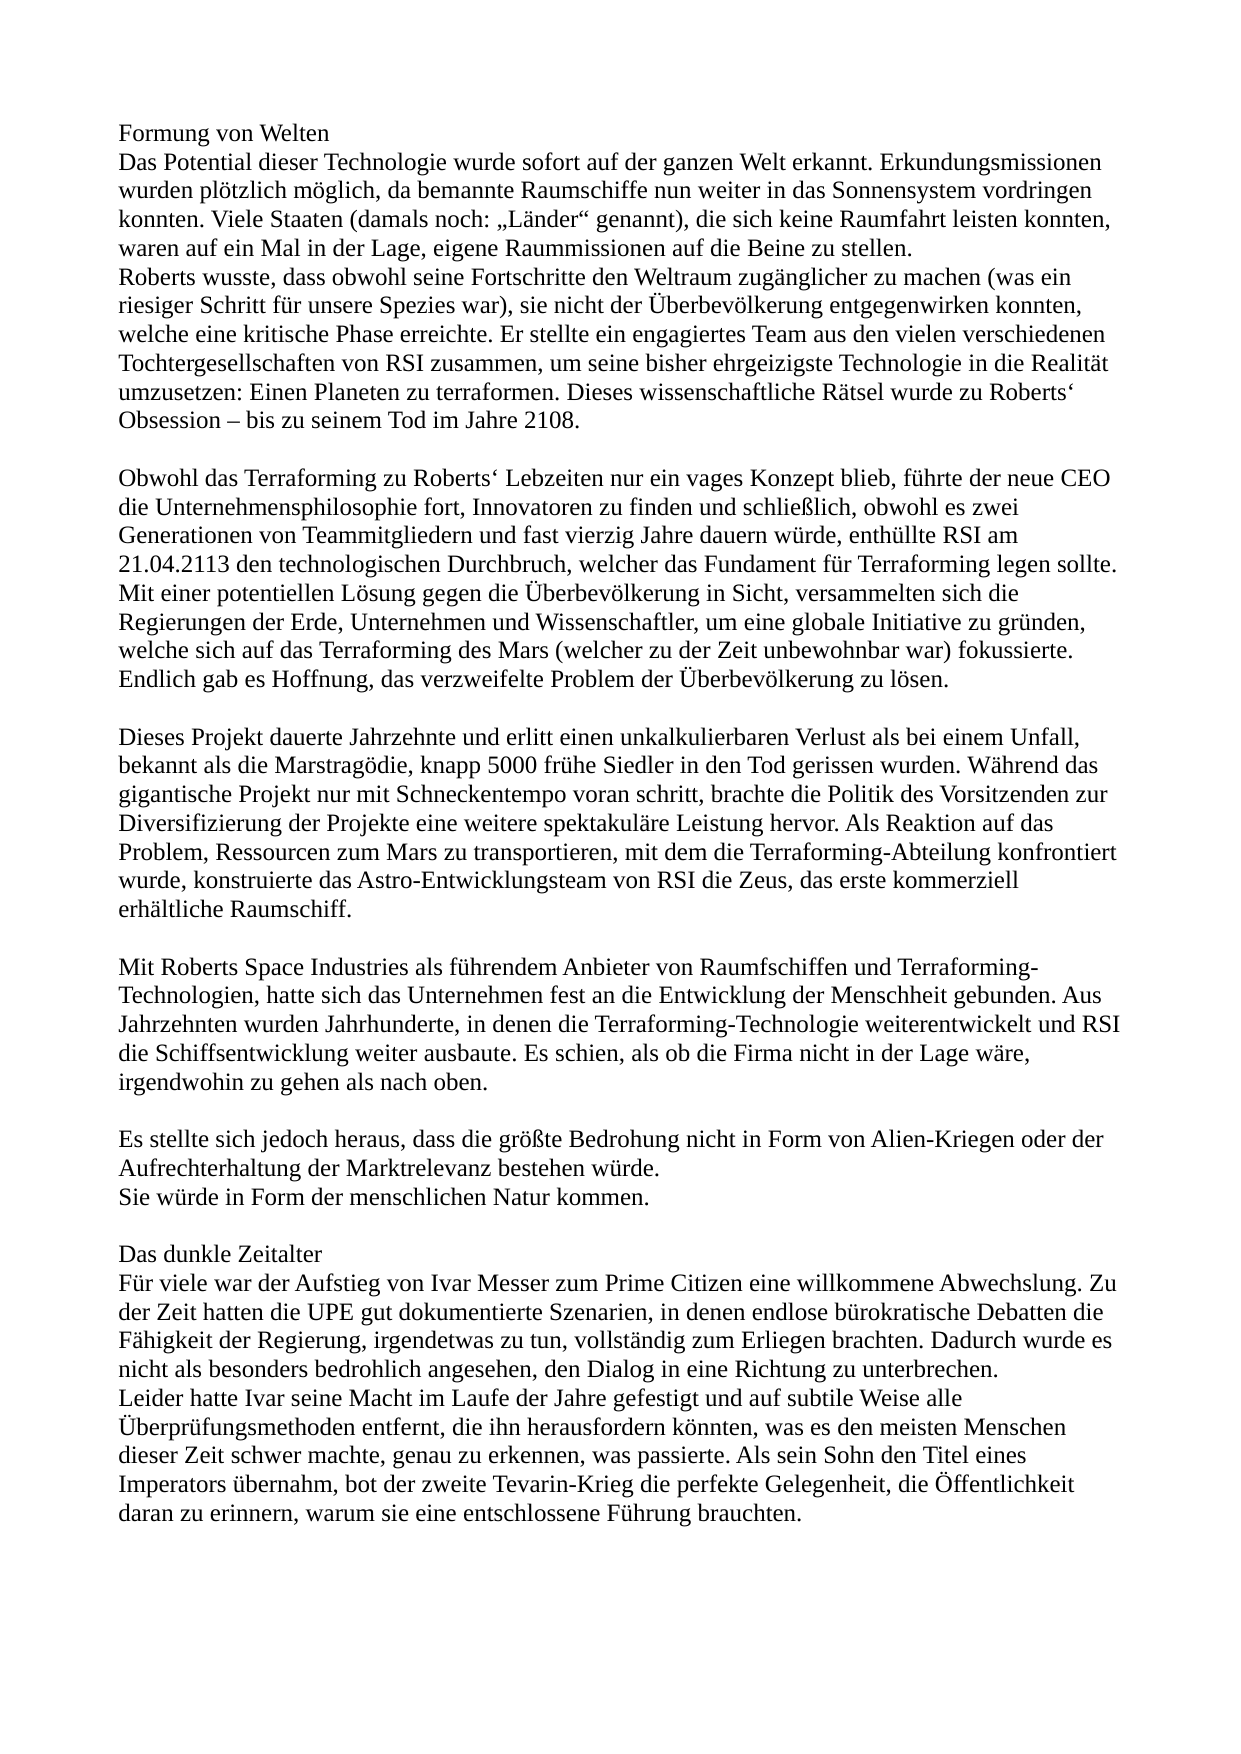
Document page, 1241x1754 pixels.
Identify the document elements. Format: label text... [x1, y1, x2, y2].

text Formung von Welten [118, 118, 1122, 147]
text Das Potential dieser Technologie wurde sofort auf der ganzen Welt erkannt. Erkundungsmissionen wurden plötzlich möglich, da bemannte Raumschiffe nun weiter in das Sonnensystem vordringen konnten. Viele Staaten (damals noch: „Länder“ genannt), die sich keine Raumfahrt leisten konnten, waren auf ein Mal in der Lage, eigene Raummissionen auf die Beine zu stellen. Roberts wusste, dass obwohl seine Fortschritte den Weltraum zugänglicher zu machen (was ein riesiger Schritt für unsere Spezies war), sie nicht der Überbevölkerung entgegenwirken konnten, welche eine kritische Phase erreichte. Er stellte ein engagiertes Team aus den vielen verschiedenen Tochtergesellschaften von RSI zusammen, um seine bisher ehrgeizigste Technologie in die Realität umzusetzen: Einen Planeten zu terraformen. Dieses wissenschaftliche Rätsel wurde zu Roberts‘ Obsession – bis zu seinem Tod im Jahre 2108. [118, 147, 1122, 434]
text Es stellte sich jedoch heraus, dass die größte Bedrohung nicht in Form von Alien-Kriegen oder der Aufrechterhaltung der Marktrelevanz bestehen würde. [118, 1096, 1122, 1182]
text Mit Roberts Space Industries als führendem Anbieter von Raumfschiffen und Terraforming-Technologien, hatte sich das Unternehmen fest an die Entwicklung der Menschheit gebunden. Aus Jahrzehnten wurden Jahrhunderte, in denen die Terraforming-Technologie weiterentwickelt und RSI die Schiffsentwicklung weiter ausbaute. Es schien, als ob die Firma nicht in der Lage wäre, irgendwohin zu gehen als nach oben. [118, 952, 1122, 1096]
text Für viele war der Aufstieg von Ivar Messer zum Prime Citizen eine willkommene Abwechslung. Zu der Zeit hatten die UPE gut dokumentierte Szenarien, in denen endlose bürokratische Debatten die Fähigkeit der Regierung, irgendetwas zu tun, vollständig zum Erliegen brachten. Dadurch wurde es nicht als besonders bedrohlich angesehen, den Dialog in eine Richtung zu unterbrechen. Leider hatte Ivar seine Macht im Laufe der Jahre gefestigt und auf subtile Weise alle Überprüfungsmethoden entfernt, die ihn herausfordern könnten, was es den meisten Menschen dieser Zeit schwer machte, genau zu erkennen, was passierte. Als sein Sohn den Titel eines Imperators übernahm, bot der zweite Tevarin-Krieg die perfekte Gelegenheit, die Öffentlichkeit daran zu erinnern, warum sie eine entschlossene Führung brauchten. [118, 1268, 1122, 1527]
text Das dunkle Zeitalter [118, 1239, 1122, 1268]
text Obwohl das Terraforming zu Roberts‘ Lebzeiten nur ein vages Konzept blieb, führte der neue CEO die Unternehmensphilosophie fort, Innovatoren zu finden und schließlich, obwohl es zwei Generationen von Teammitgliedern und fast vierzig Jahre dauern würde, enthüllte RSI am 21.04.2113 den technologischen Durchbruch, welcher das Fundament für Terraforming legen sollte. Mit einer potentiellen Lösung gegen die Überbevölkerung in Sicht, versammelten sich die Regierungen der Erde, Unternehmen und Wissenschaftler, um eine globale Initiative zu gründen, welche sich auf das Terraforming des Mars (welcher zu der Zeit unbewohnbar war) fokussierte. Endlich gab es Hoffnung, das verzweifelte Problem der Überbevölkerung zu lösen. [118, 463, 1122, 693]
text Sie würde in Form der menschlichen Natur kommen. [118, 1182, 1122, 1211]
text Dieses Projekt dauerte Jahrzehnte und erlitt einen unkalkulierbaren Verlust als bei einem Unfall, bekannt als die Marstragödie, knapp 5000 frühe Siedler in den Tod gerissen wurden. Während das gigantische Projekt nur mit Schneckentempo voran schritt, brachte die Politik des Vorsitzenden zur Diversifizierung der Projekte eine weitere spektakuläre Leistung hervor. Als Reaktion auf das Problem, Ressourcen zum Mars zu transportieren, mit dem die Terraforming-Abteilung konfrontiert wurde, konstruierte das Astro-Entwicklungsteam von RSI die Zeus, das erste kommerziell erhältliche Raumschiff. [118, 722, 1122, 923]
